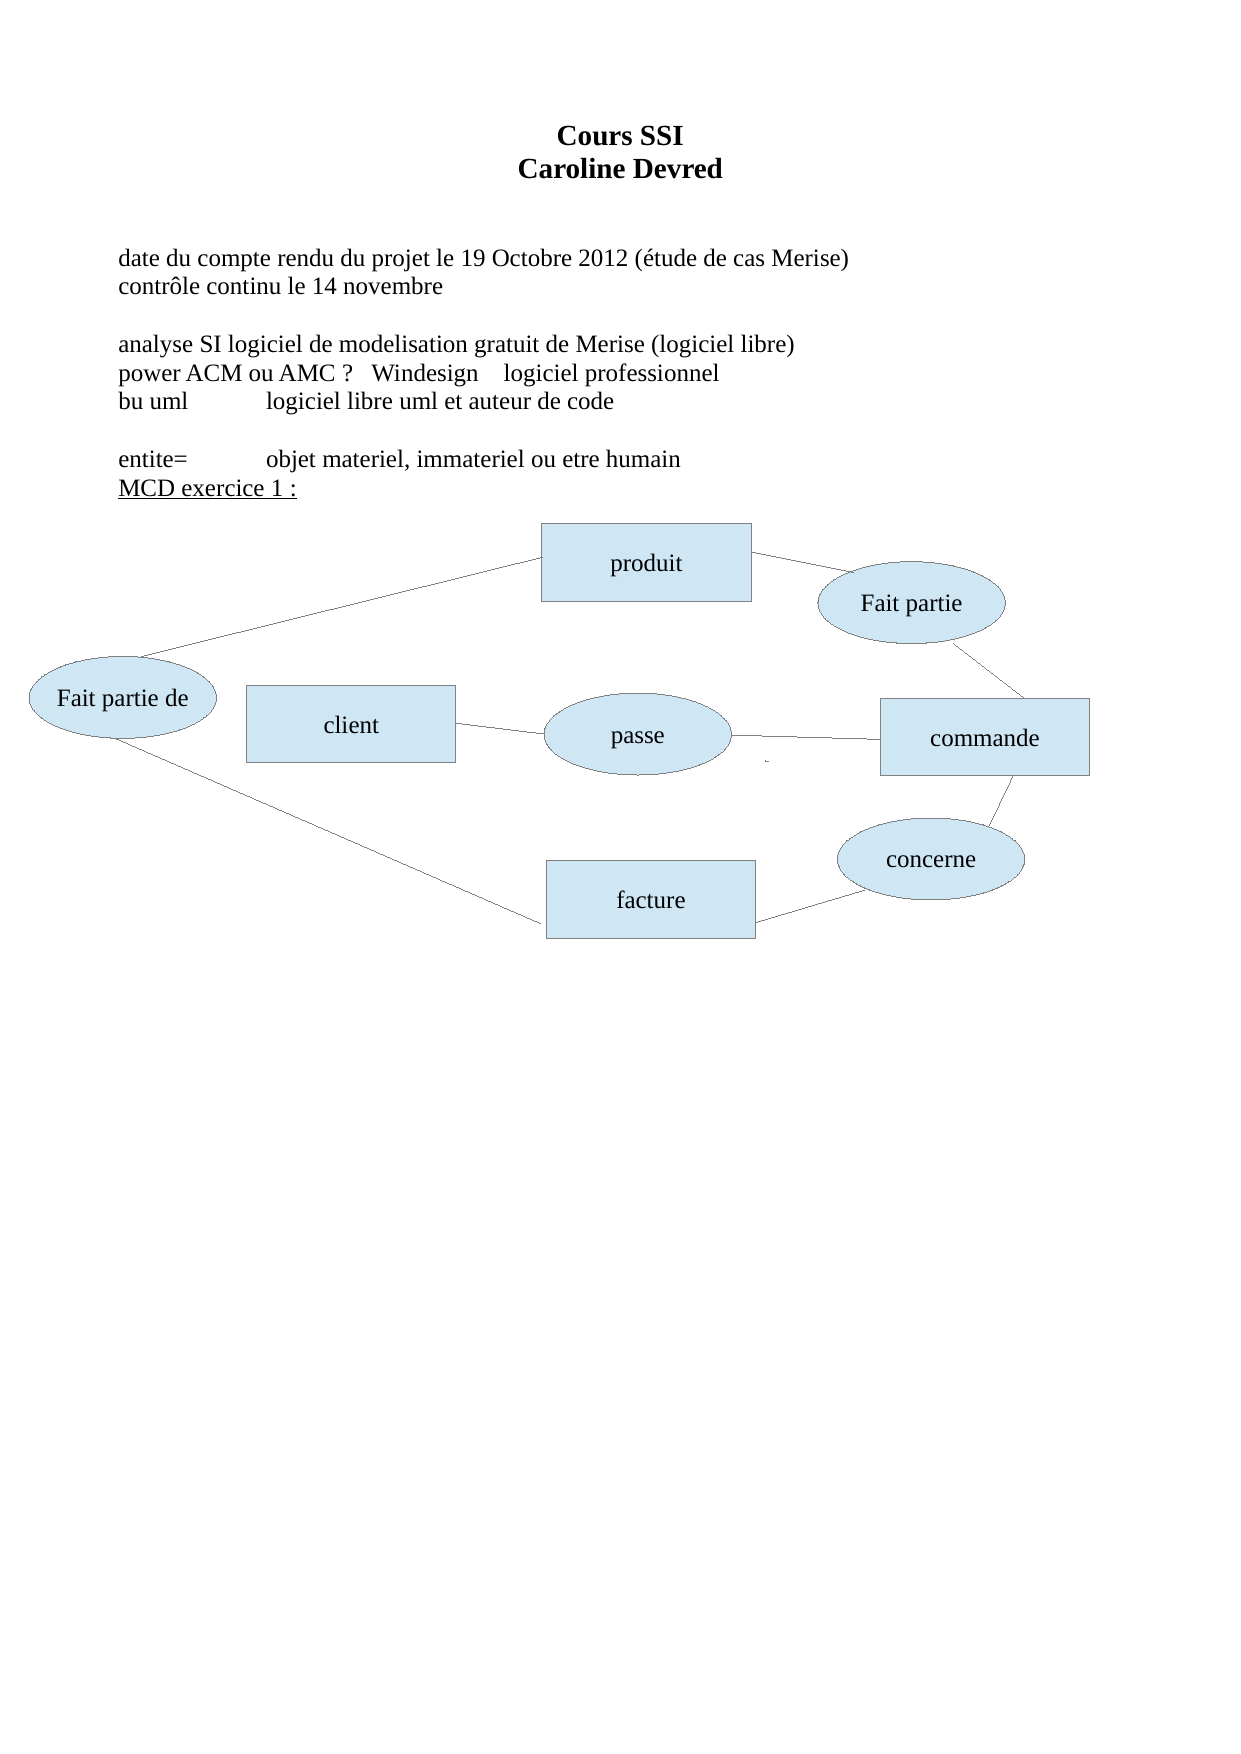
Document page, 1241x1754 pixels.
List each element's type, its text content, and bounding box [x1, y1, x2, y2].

text power ACM ou AMC ? Windesign logiciel professionnel [118, 358, 1122, 386]
text date du compte rendu du projet le 19 Octobre 2012 (étude de cas Merise) [118, 243, 1122, 271]
text bu uml logiciel libre uml et auteur de code [118, 386, 1122, 415]
text Caroline Devred [118, 152, 1122, 185]
text MCD exercice 1 : [118, 473, 1122, 501]
text entite= objet materiel, immateriel ou etre humain [118, 444, 1122, 473]
text Cours SSI [118, 118, 1122, 152]
text analyse SI logiciel de modelisation gratuit de Merise (logiciel libre) [118, 329, 1122, 358]
text contrôle continu le 14 novembre [118, 271, 1122, 300]
